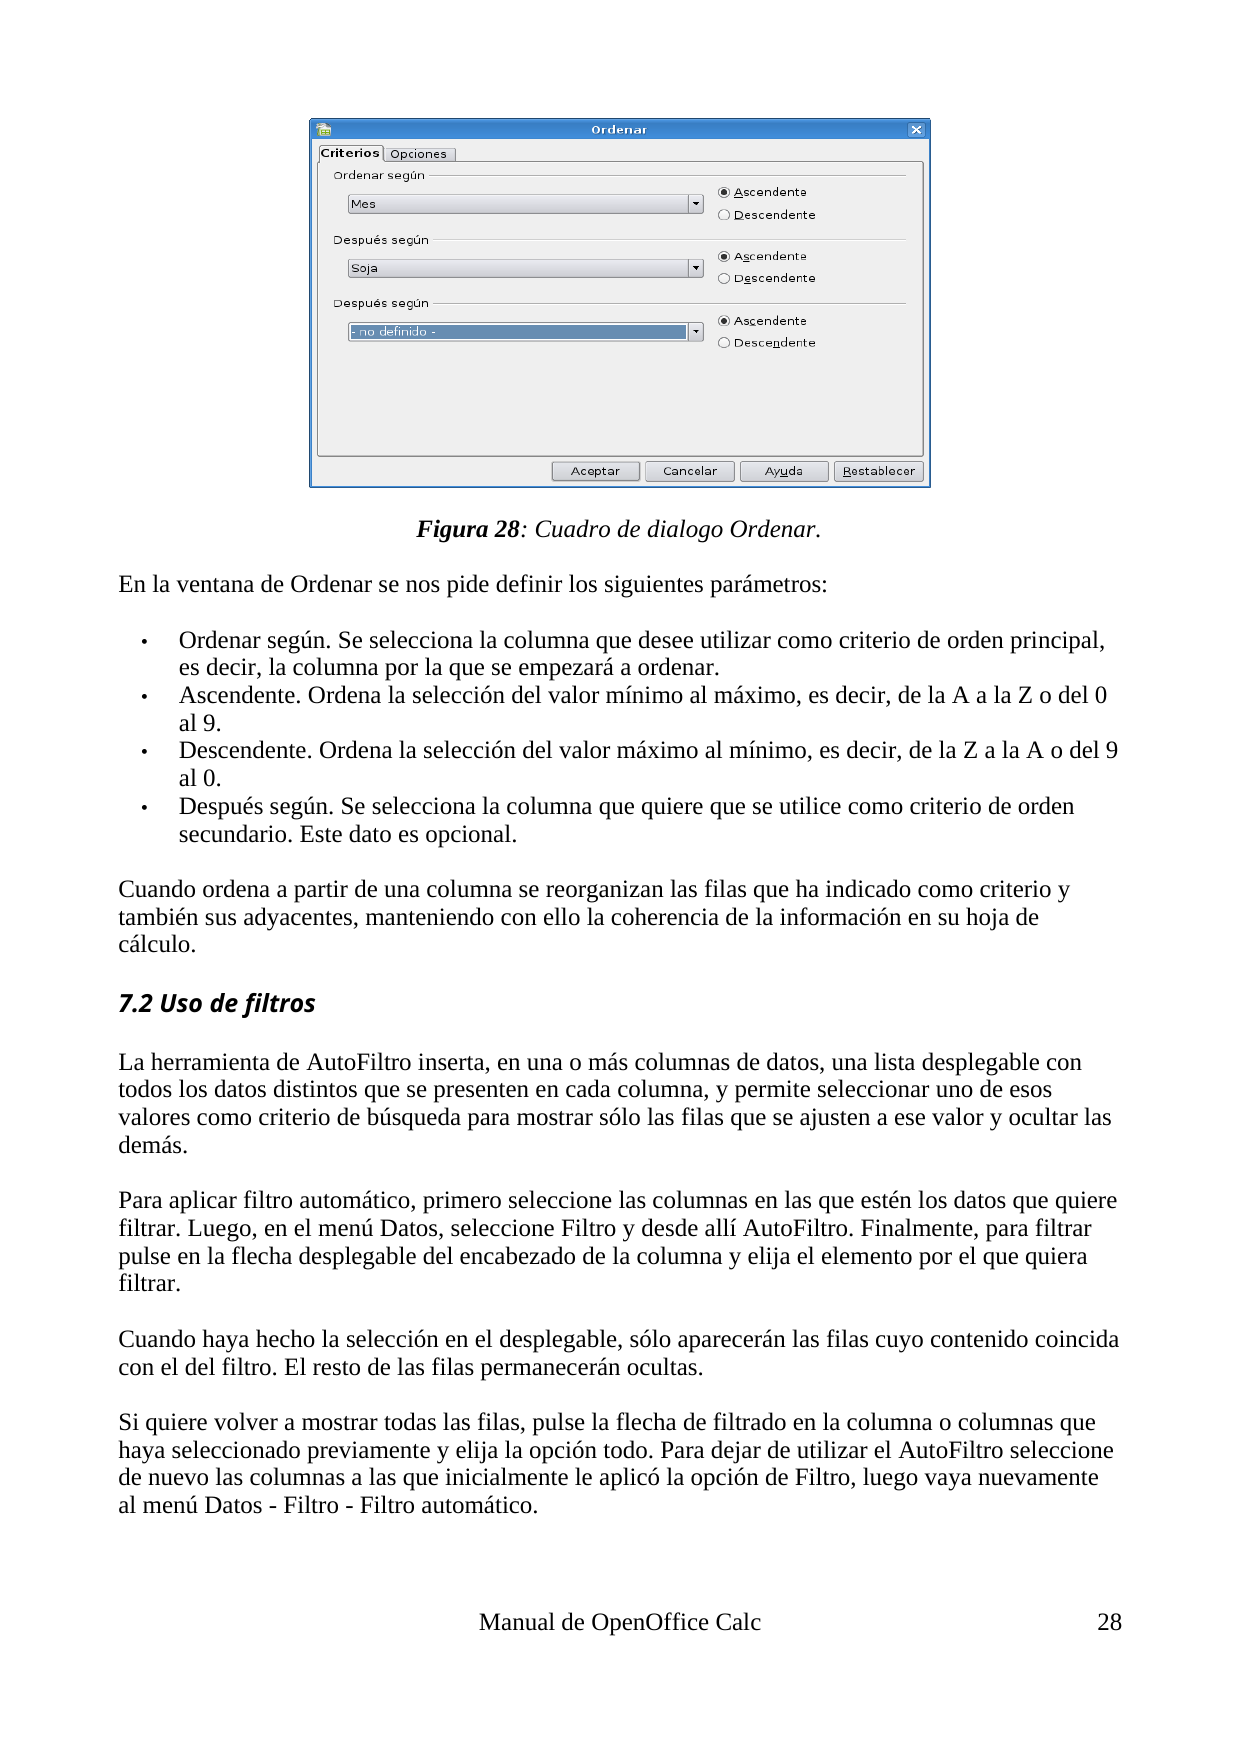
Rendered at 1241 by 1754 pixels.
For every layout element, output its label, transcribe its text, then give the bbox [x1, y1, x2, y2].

text La herramienta de AutoFiltro inserta, en una o más columnas de datos, una lista desplegable con todos los datos distintos que se presenten en cada columna, y permite seleccionar uno de esos valores como criterio de búsqueda para mostrar sólo las filas que se ajusten a ese valor y ocultar las demás. [118, 1048, 1122, 1159]
text Si quiere volver a mostrar todas las filas, pulse la flecha de filtrado en la columna o columnas que haya seleccionado previamente y elija la opción todo. Para dejar de utilizar el AutoFiltro seleccione de nuevo las columnas a las que inicialmente le aplicó la opción de Filtro, luego vaya nuevamente al menú Datos - Filtro - Filtro automático. [118, 1408, 1122, 1519]
list Después según. Se selecciona la columna que quiere que se utilice como criterio de orden secundario. Este dato es opcional. [141, 792, 1122, 847]
list Ascendente. Ordena la selección del valor mínimo al máximo, es decir, de la A a la Z o del 0 al 9. [141, 681, 1122, 737]
list Descendente. Ordena la selección del valor máximo al mínimo, es decir, de la Z a la A o del 9 al 0. [141, 737, 1122, 792]
picture [309, 118, 931, 488]
text Cuando ordena a partir de una columna se reorganizan las filas que ha indicado como criterio y también sus adyacentes, manteniendo con ello la coherencia de la información en su hoja de cálculo. [118, 875, 1122, 958]
list Ordenar según. Se selecciona la columna que desee utilizar como criterio de orden principal, es decir, la columna por la que se empezará a ordenar. [141, 626, 1122, 681]
text Cuando haya hecho la selección en el desplegable, sólo aparecerán las filas cuyo contenido coincida con el del filtro. El resto de las filas permanecerán ocultas. [118, 1325, 1122, 1380]
text En la ventana de Ordenar se nos pide definir los siguientes parámetros: [118, 570, 1122, 598]
text 7.2 Uso de filtros [118, 986, 1122, 1020]
text Figura 28: Cuadro de dialogo Ordenar. [118, 515, 1122, 543]
text Para aplicar filtro automático, primero seleccione las columnas en las que estén los datos que quiere filtrar. Luego, en el menú Datos, seleccione Filtro y desde allí AutoFiltro. Finalmente, para filtrar pulse en la flecha desplegable del encabezado de la columna y elija el elemento por el que quiera filtrar. [118, 1186, 1122, 1297]
